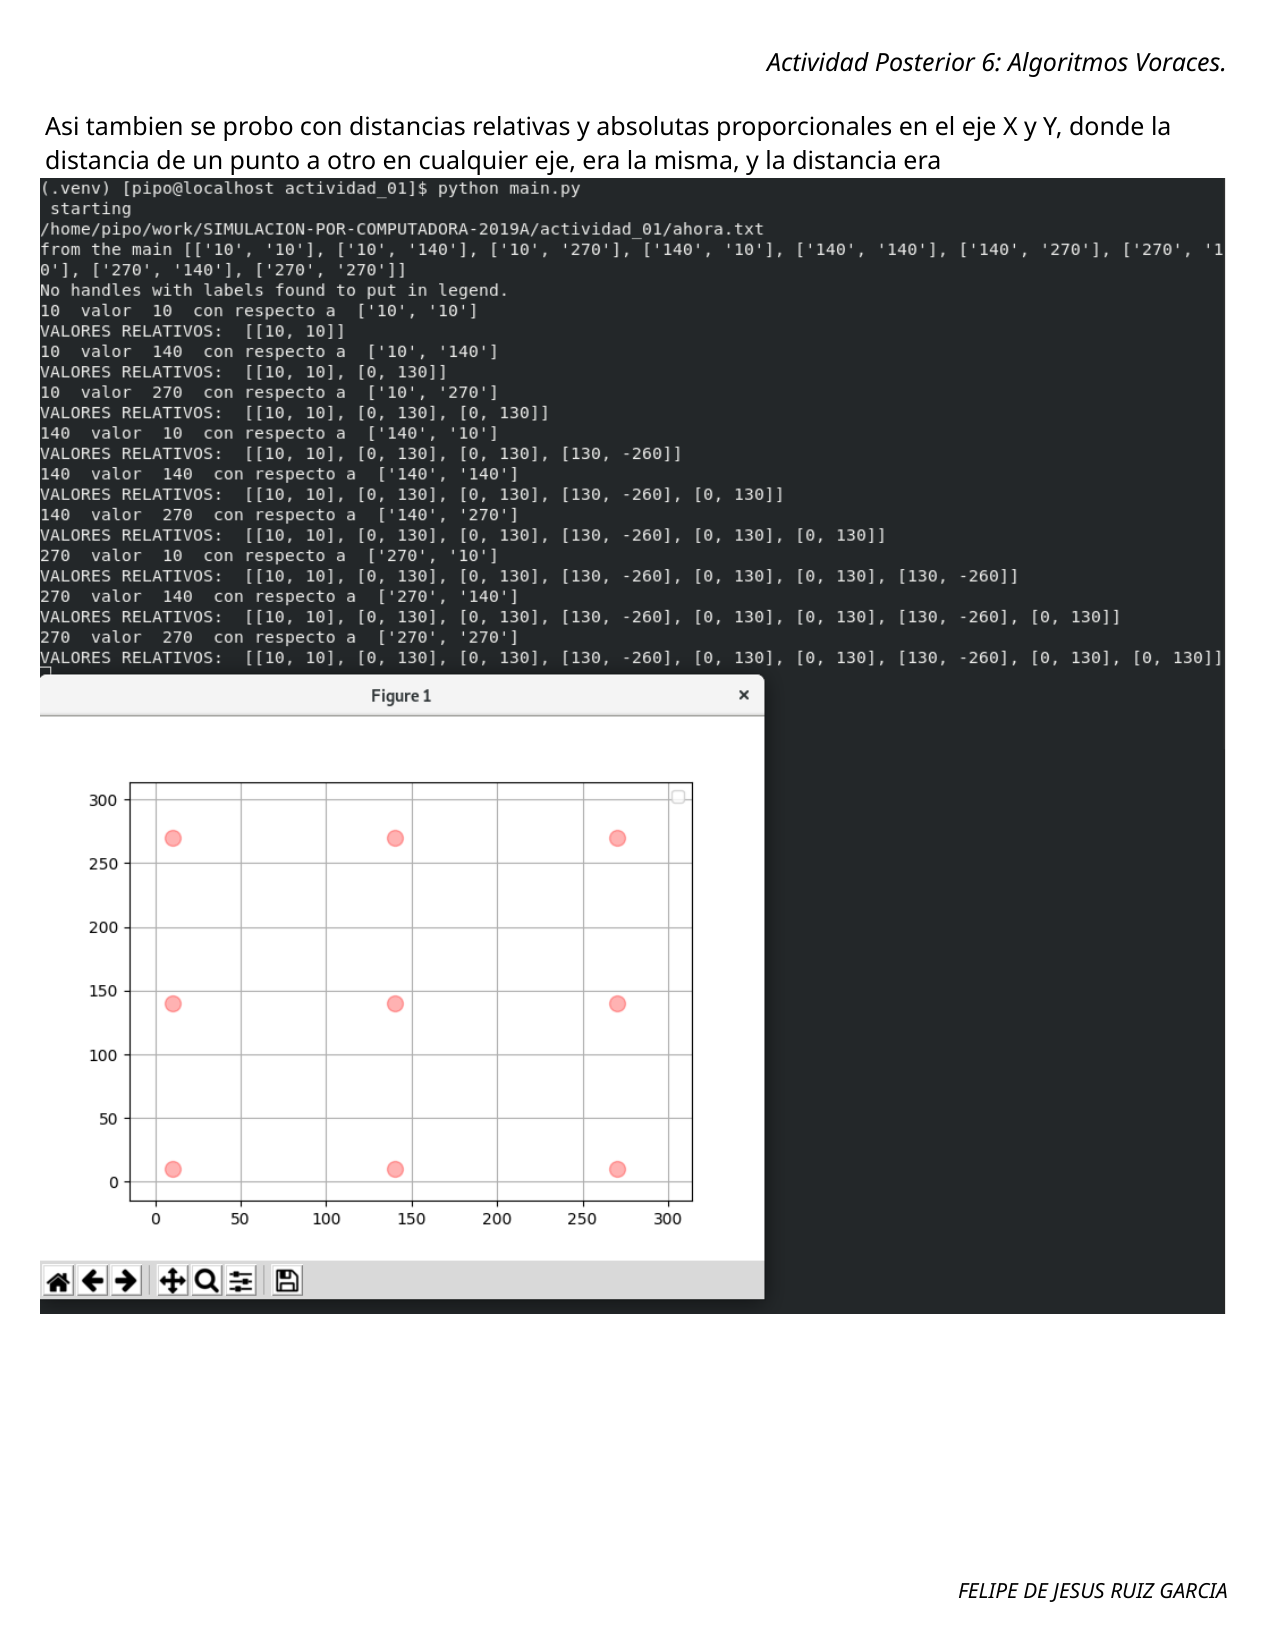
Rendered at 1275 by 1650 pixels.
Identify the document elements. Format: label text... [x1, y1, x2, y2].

text Asi tambien se probo con distancias relativas y absolutas proporcionales en el eje X y Y, donde la distancia de un punto a otro en cualquier eje, era la misma, y la distancia era [45, 108, 1230, 177]
picture [40, 178, 1226, 1314]
